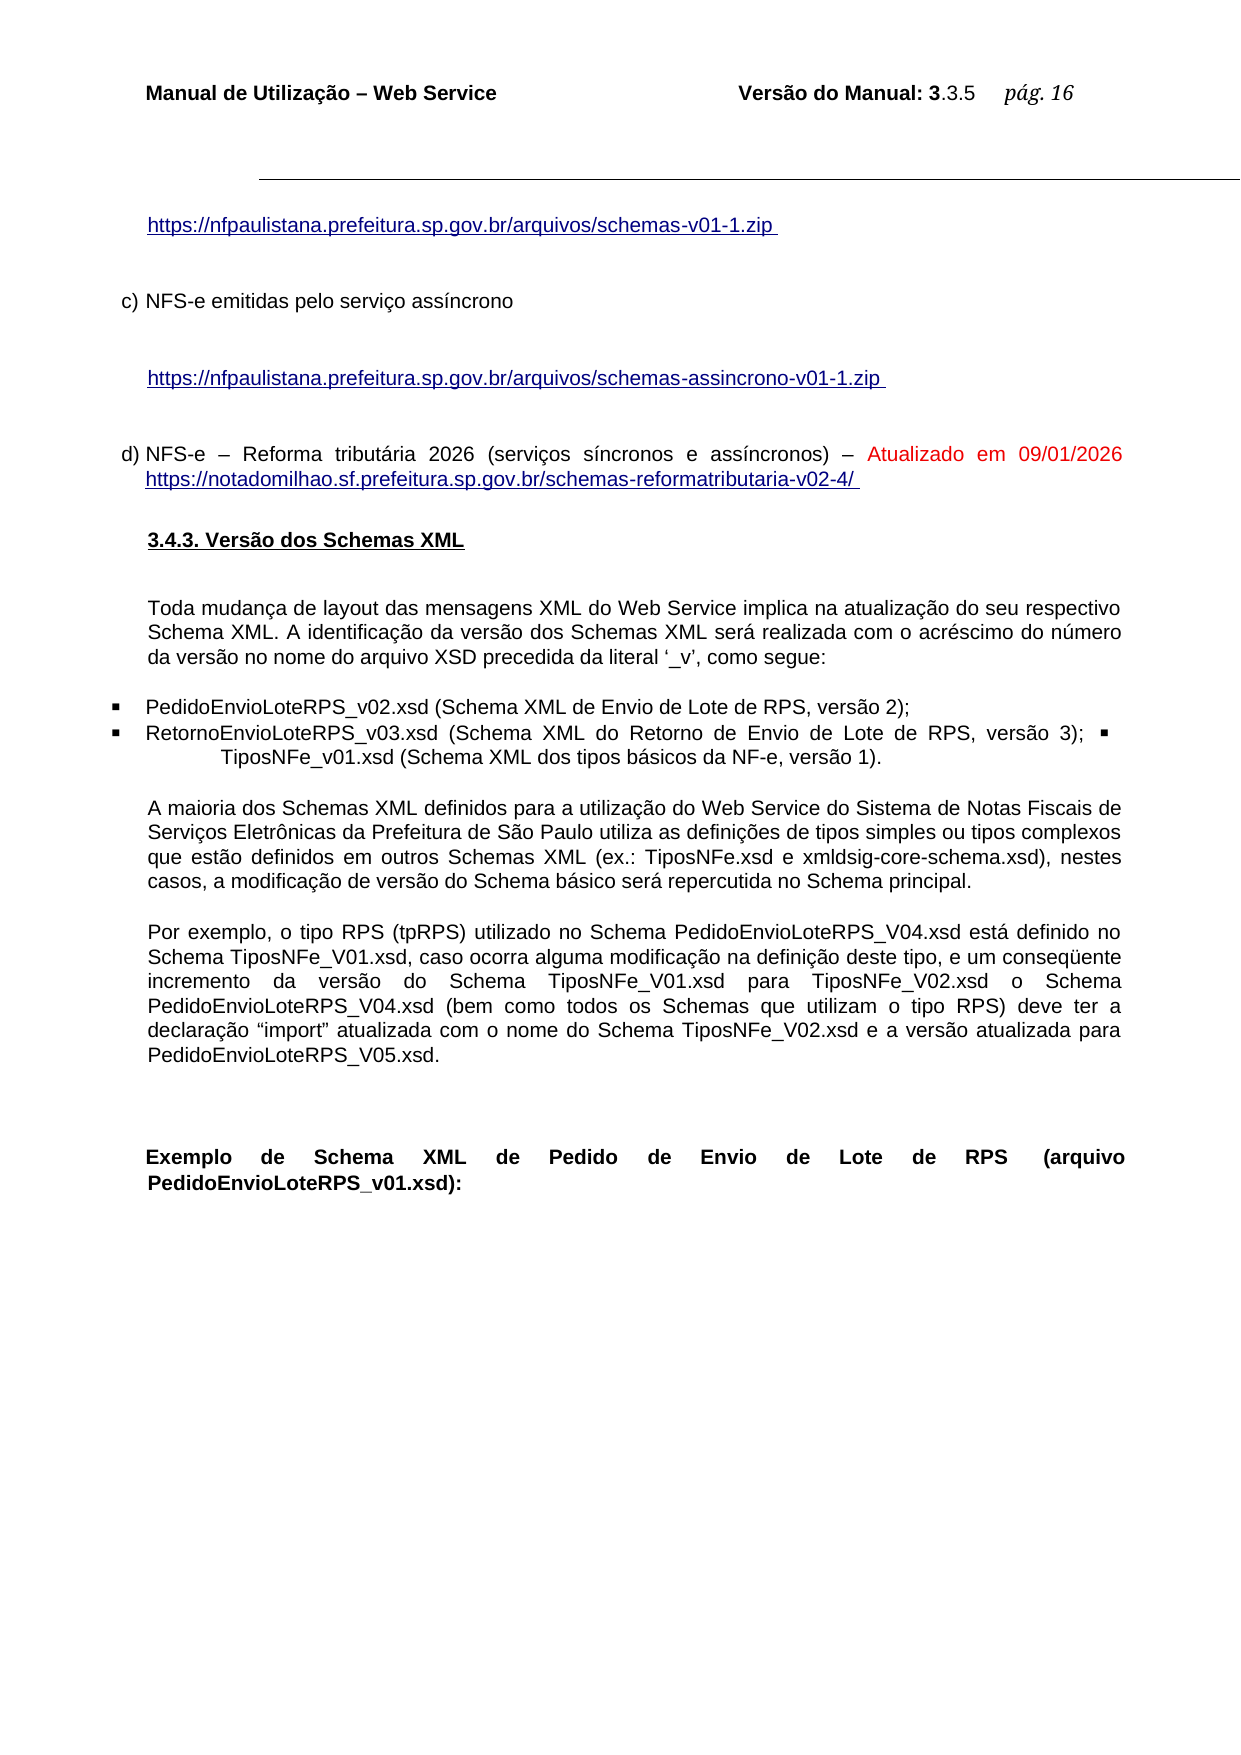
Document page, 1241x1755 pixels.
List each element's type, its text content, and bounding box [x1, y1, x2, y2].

list PedidoEnvioLoteRPS_v02.xsd (Schema XML de Envio de Lote de RPS, versão 2); [108, 695, 1123, 719]
list NFS-e – Reforma tributária 2026 (serviços síncronos e assíncronos) – Atualizado em 09/01/2026 https://notadomilhao.sf.prefeitura.sp.gov.br/schemas-reformatributaria-v02-4/ [121, 442, 1123, 491]
text A maioria dos Schemas XML definidos para a utilização do Web Service do Sistema de Notas Fiscais de Serviços Eletrônicas da Prefeitura de São Paulo utiliza as definições de tipos simples ou tipos complexos que estão definidos em outros Schemas XML (ex.: TiposNFe.xsd e xmldsig-core-schema.xsd), nestes casos, a modificação de versão do Schema básico será repercutida no Schema principal. [147, 796, 1123, 893]
subtitle Exemplo de Schema XML de Pedido de Envio de Lote de RPS (arquivo [145, 1145, 1131, 1169]
text Toda mudança de layout das mensagens XML do Web Service implica na atualização do seu respectivo Schema XML. A identificação da versão dos Schemas XML será realizada com o acréscimo do número da versão no nome do arquivo XSD precedida da literal ‘_v’, como segue: [147, 595, 1123, 668]
text Por exemplo, o tipo RPS (tpRPS) utilizado no Schema PedidoEnvioLoteRPS_V04.xsd está definido no Schema TiposNFe_V01.xsd, caso ocorra alguma modificação na definição deste tipo, e um conseqüente incremento da versão do Schema TiposNFe_V01.xsd para TiposNFe_V02.xsd o Schema PedidoEnvioLoteRPS_V04.xsd (bem como todos os Schemas que utilizam o tipo RPS) deve ter a declaração “import” atualizada com o nome do Schema TiposNFe_V02.xsd e a versão atualizada para PedidoEnvioLoteRPS_V05.xsd. [147, 920, 1123, 1067]
list NFS-e emitidas pelo serviço assíncrono [121, 289, 1123, 313]
list RetornoEnvioLoteRPS_v03.xsd (Schema XML do Retorno de Envio de Lote de RPS, versão 3); ▪ TiposNFe_v01.xsd (Schema XML dos tipos básicos da NF-e, versão 1). [108, 720, 1123, 769]
text https://nfpaulistana.prefeitura.sp.gov.br/arquivos/schemas-v01-1.zip [147, 213, 1131, 237]
subtitle 3.4.3. Versão dos Schemas XML [147, 528, 1131, 552]
text PedidoEnvioLoteRPS_v01.xsd): [147, 1171, 1131, 1195]
text https://nfpaulistana.prefeitura.sp.gov.br/arquivos/schemas-assincrono-v01-1.zip [147, 366, 1131, 389]
